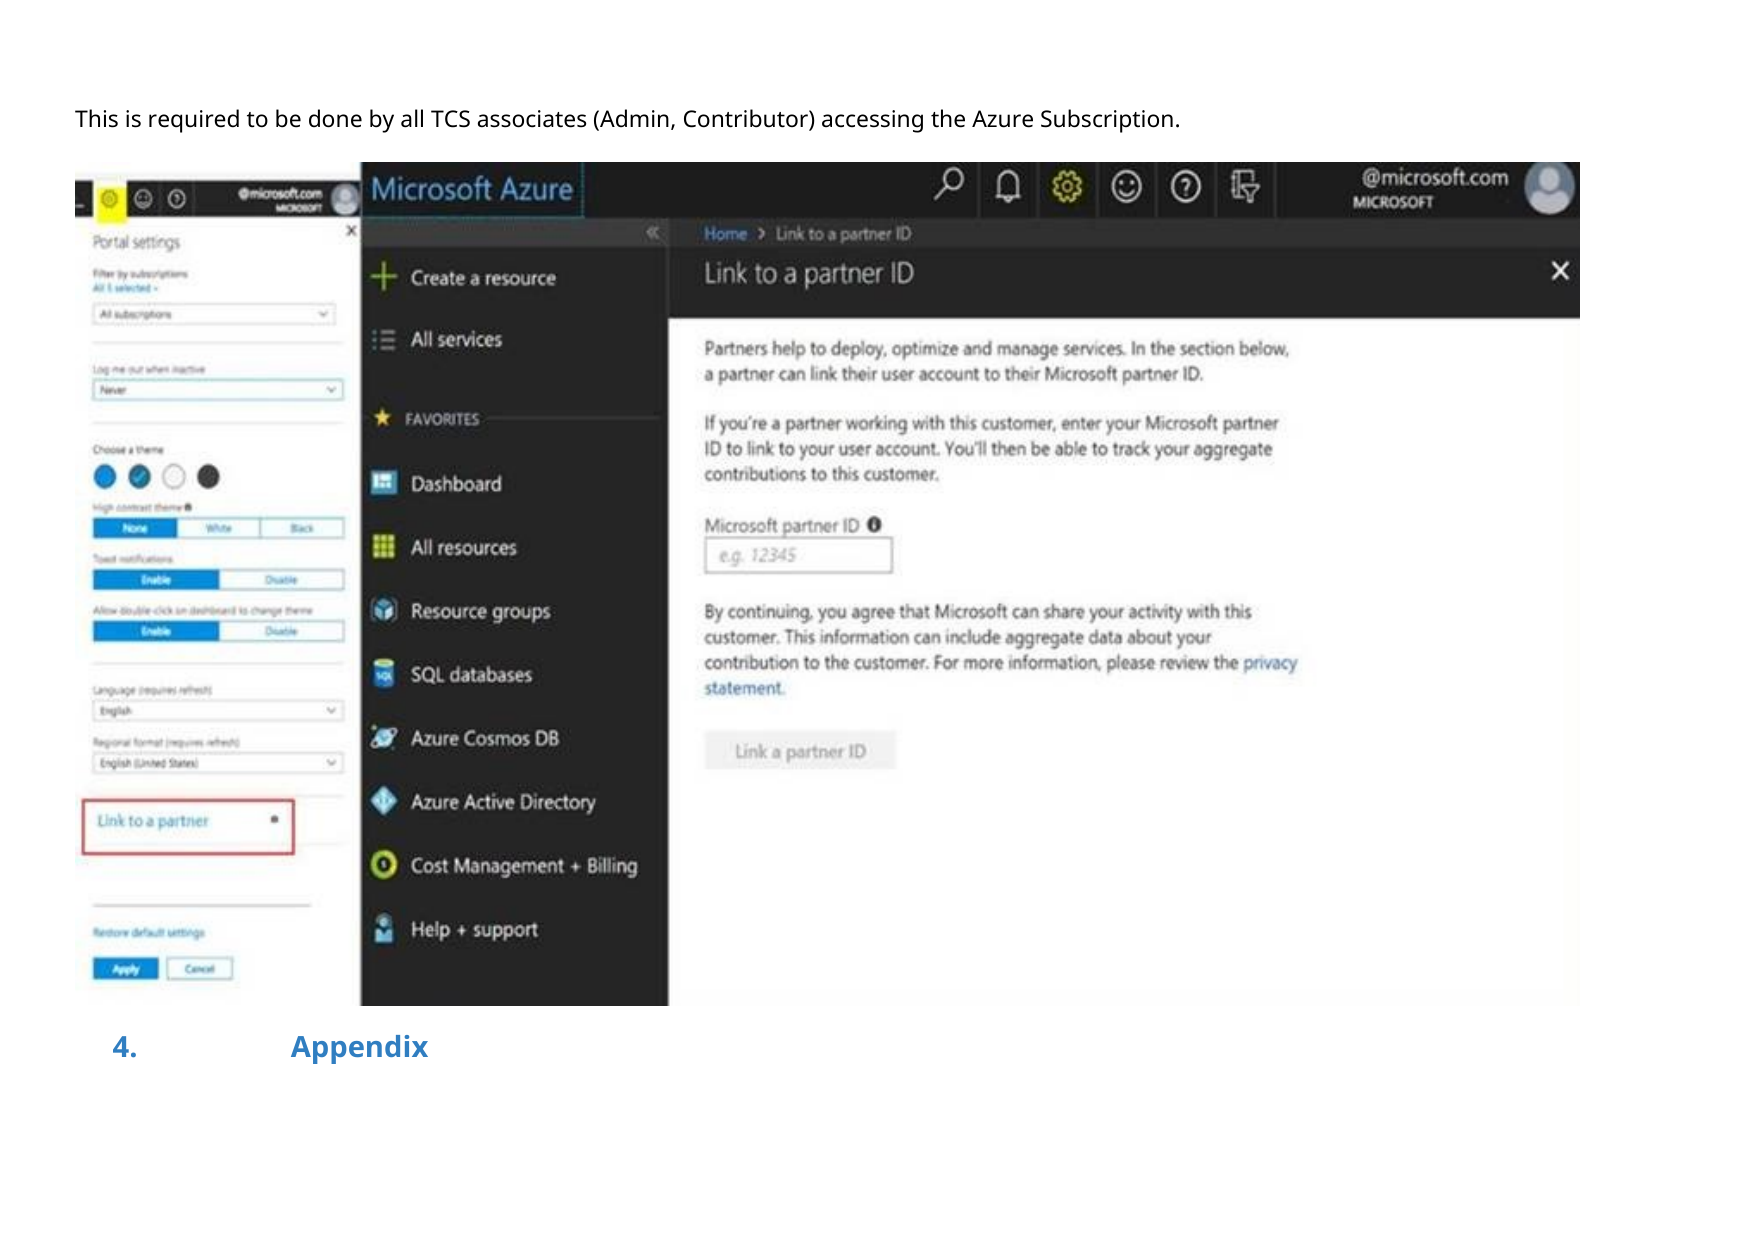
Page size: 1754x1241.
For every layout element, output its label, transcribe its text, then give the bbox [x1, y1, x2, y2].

text This is required to be done by all TCS associates (Admin, Contributor) accessing the Azure Subscription. [75, 103, 1679, 1006]
picture [75, 162, 1580, 1006]
subtitle Appendix [112, 1034, 1679, 1063]
